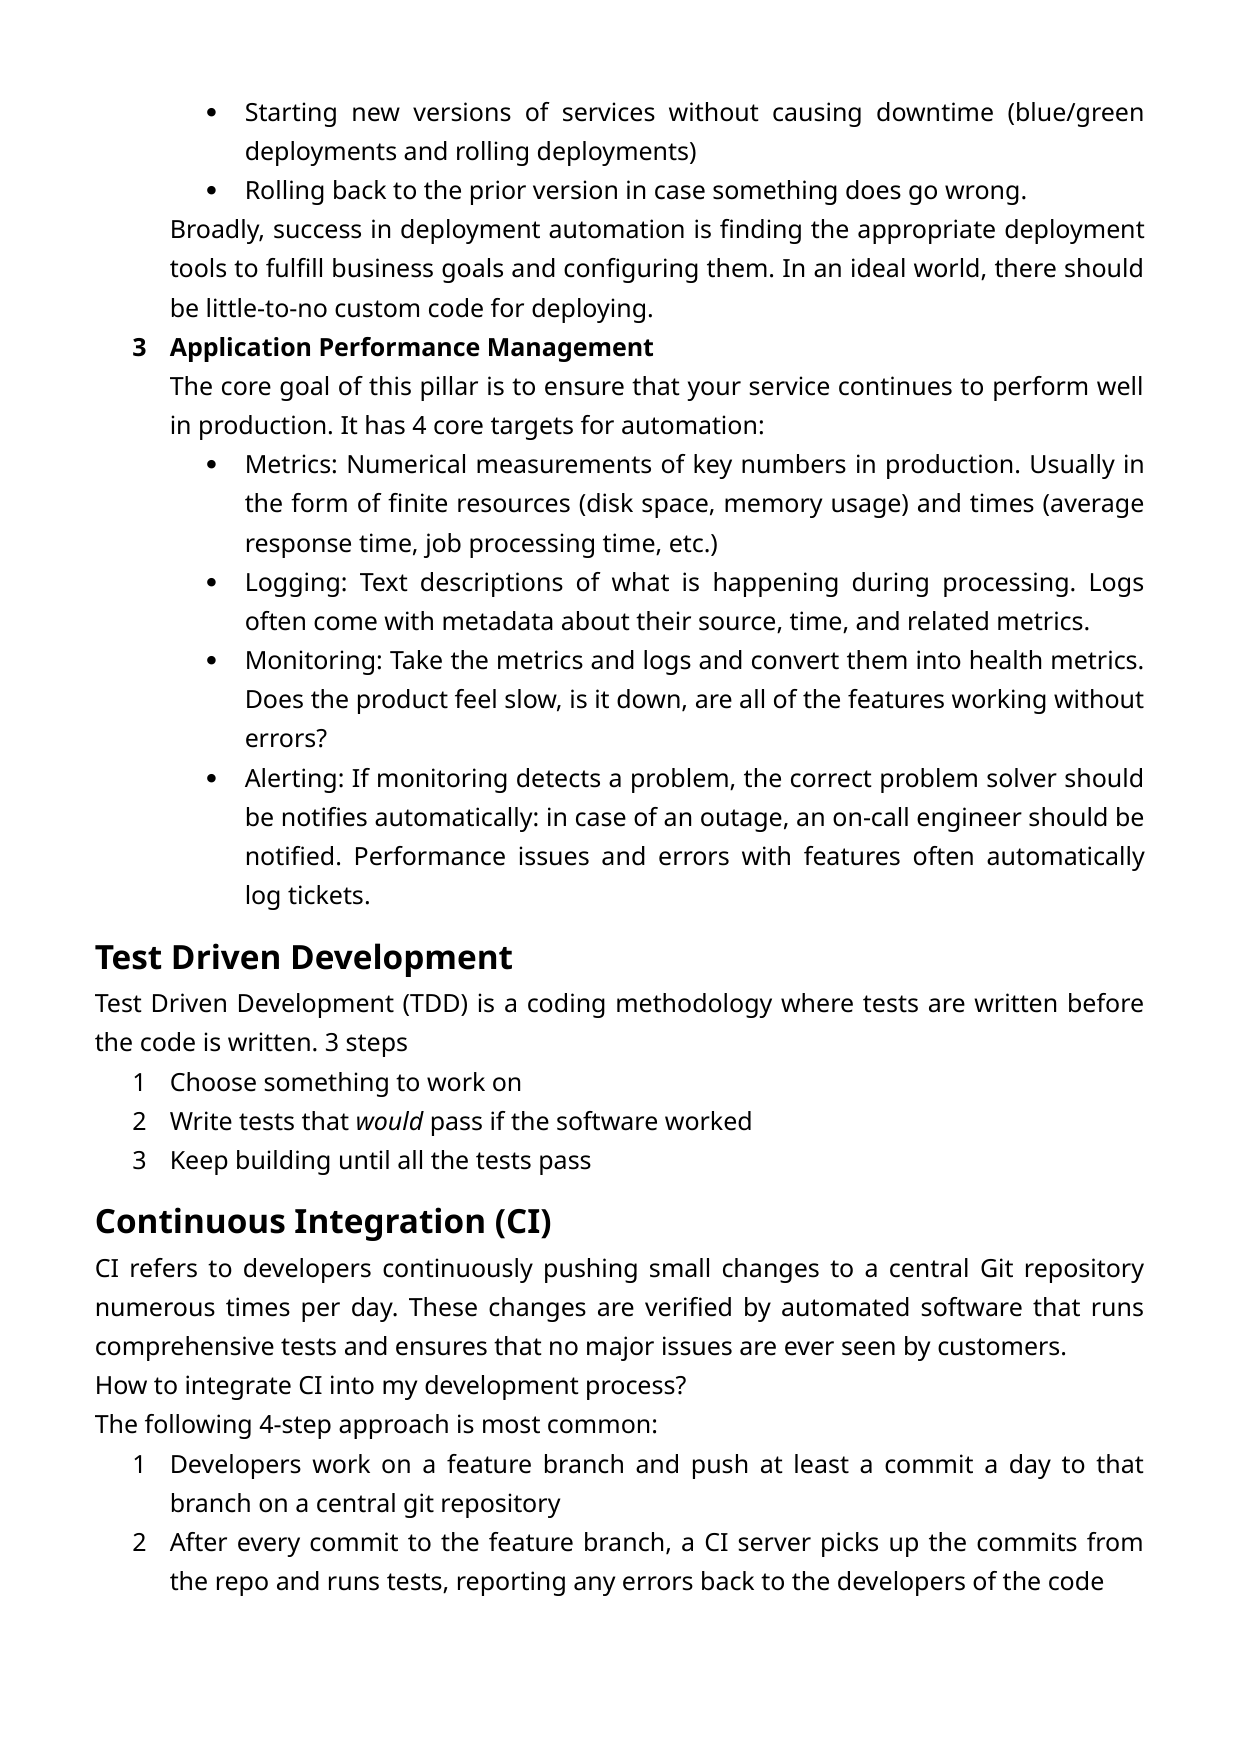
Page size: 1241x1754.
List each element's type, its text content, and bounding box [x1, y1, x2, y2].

list Metrics: Numerical measurements of key numbers in production. Usually in the form of finite resources (disk space, memory usage) and times (average response time, job processing time, etc.) [207, 447, 1146, 559]
text CI refers to developers continuously pushing small changes to a central Git repository numerous times per day. These changes are verified by automated software that runs comprehensive tests and ensures that no major issues are ever seen by customers. [94, 1251, 1146, 1363]
text Test Driven Development [94, 934, 1146, 979]
list Rolling back to the prior version in case something does go wrong. [207, 173, 1146, 207]
list After every commit to the feature branch, a CI server picks up the commits from the repo and runs tests, reporting any errors back to the developers of the code [132, 1525, 1146, 1598]
list Starting new versions of services without causing downtime (blue/green deployments and rolling deployments) [207, 94, 1146, 168]
list Logging: Text descriptions of what is happening during processing. Logs often come with metadata about their source, time, and related metrics. [207, 564, 1146, 638]
text The following 4-step approach is most common: [94, 1407, 1146, 1441]
text Continuous Integration (CI) [94, 1198, 1146, 1244]
list Keep building until all the tests pass [132, 1142, 1146, 1177]
text Test Driven Development (TDD) is a coding methodology where tests are written before the code is written. 3 steps [94, 986, 1146, 1059]
list Choose something to work on [132, 1064, 1146, 1098]
list Developers work on a feature branch and push at least a commit a day to that branch on a central git repository [132, 1446, 1146, 1519]
list Write tests that would pass if the software worked [132, 1103, 1146, 1137]
text How to integrate CI into my development process? [94, 1368, 1146, 1402]
list Monitoring: Take the metrics and logs and convert them into health metrics. Does the product feel slow, is it down, are all of the features working without errors? [207, 643, 1146, 755]
list The core goal of this pillar is to ensure that your service continues to perform well in production. It has 4 core targets for automation: [169, 369, 1146, 442]
list Application Performance Management [132, 329, 1146, 363]
list Alerting: If monitoring detects a problem, the correct problem solver should be notifies automatically: in case of an outage, an on-call engineer should be notified. Performance issues and errors with features often automatically log tickets. [207, 760, 1146, 912]
list Broadly, success in deployment automation is finding the appropriate deployment tools to fulfill business goals and configuring them. In an ideal world, there should be little-to-no custom code for deploying. [169, 212, 1146, 324]
